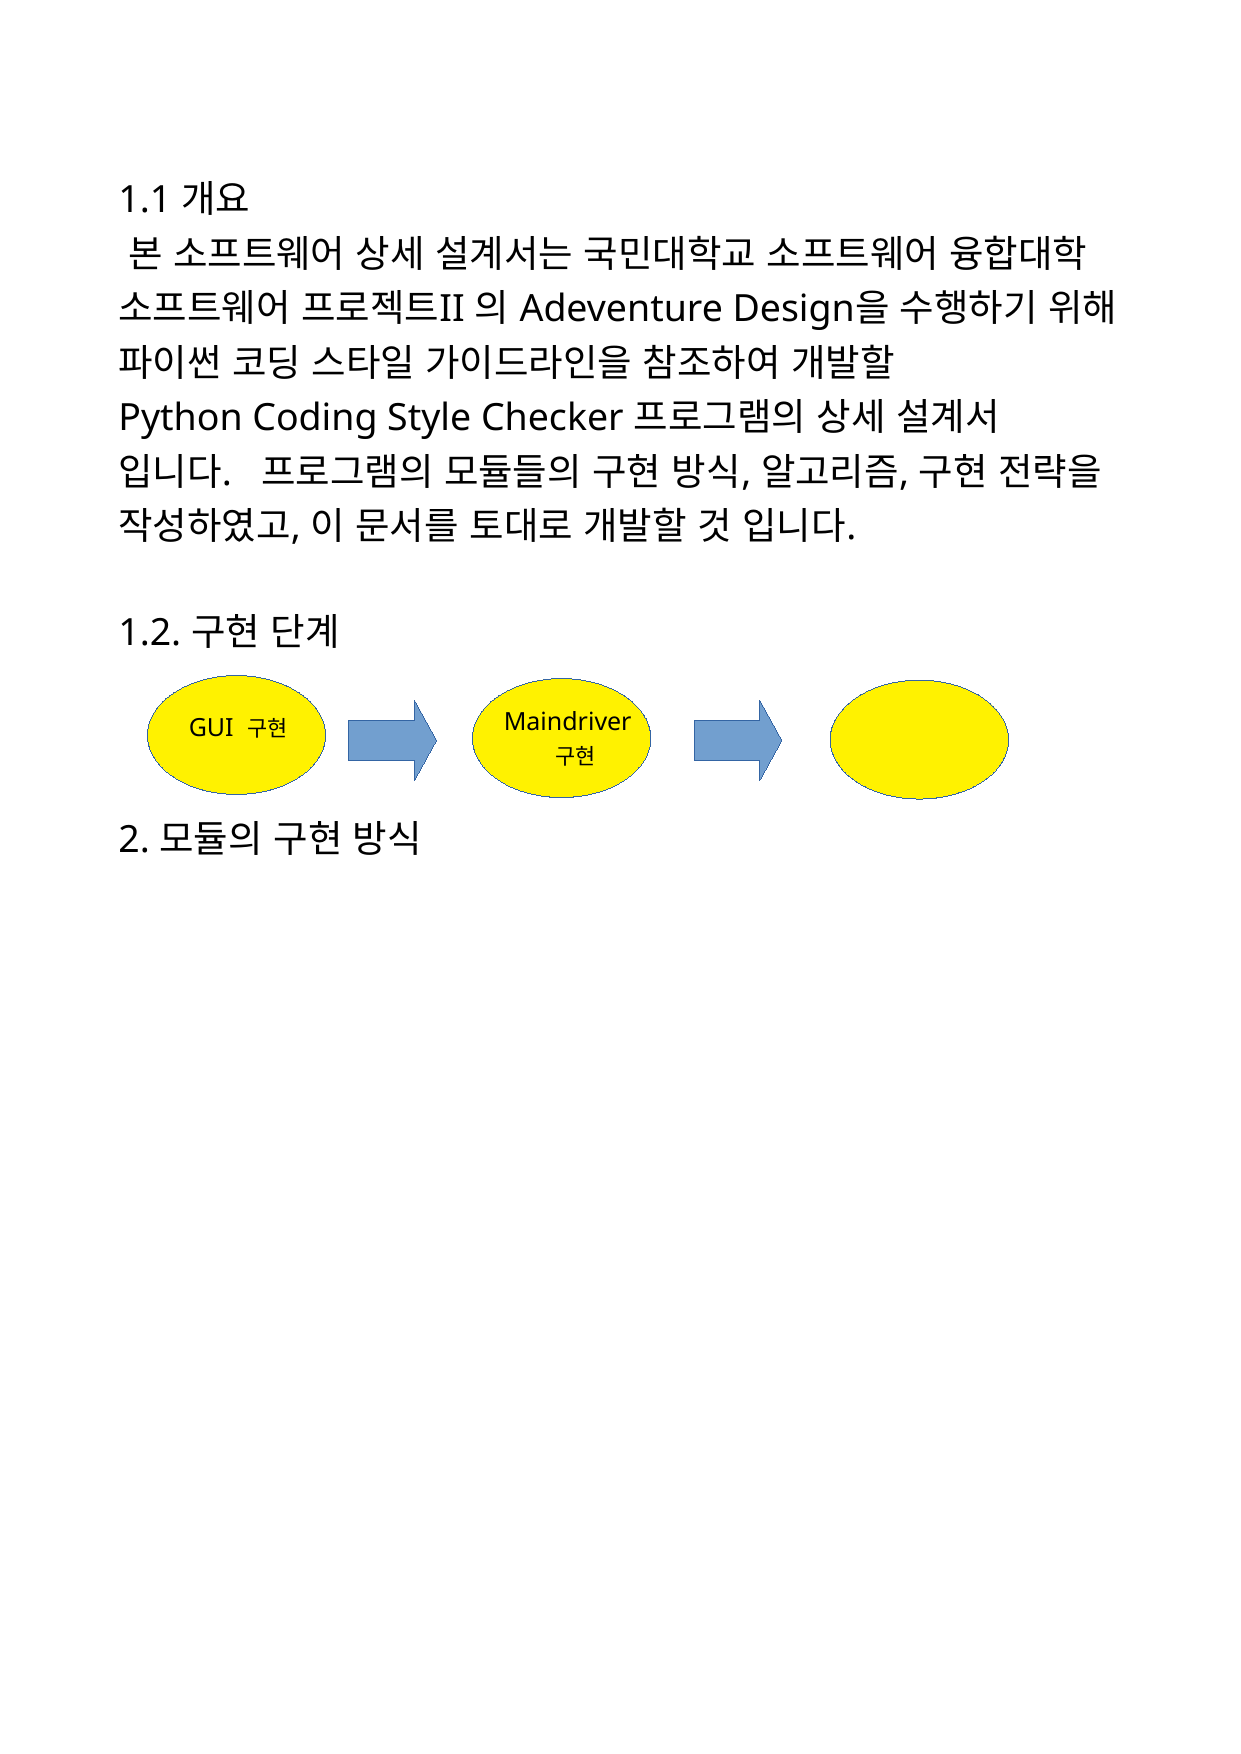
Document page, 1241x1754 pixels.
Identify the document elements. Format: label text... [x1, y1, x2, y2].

text 1.2. 구현 단계 [118, 601, 1122, 656]
text Python Coding Style Checker 프로그램의 상세 설계서 입니다. 프로그램의 모듈들의 구현 방식, 알고리즘, 구현 전략을 작성하였고, 이 문서를 토대로 개발할 것 입니다. [118, 387, 1122, 550]
text 본 소프트웨어 상세 설계서는 국민대학교 소프트웨어 융합대학 소프트웨어 프로젝트II 의 Adeventure Design을 수행하기 위해 파이썬 코딩 스타일 가이드라인을 참조하여 개발할 [118, 224, 1122, 387]
text 2. 모듈의 구현 방식 [118, 809, 1122, 863]
text 1.1 개요 [118, 169, 1122, 224]
